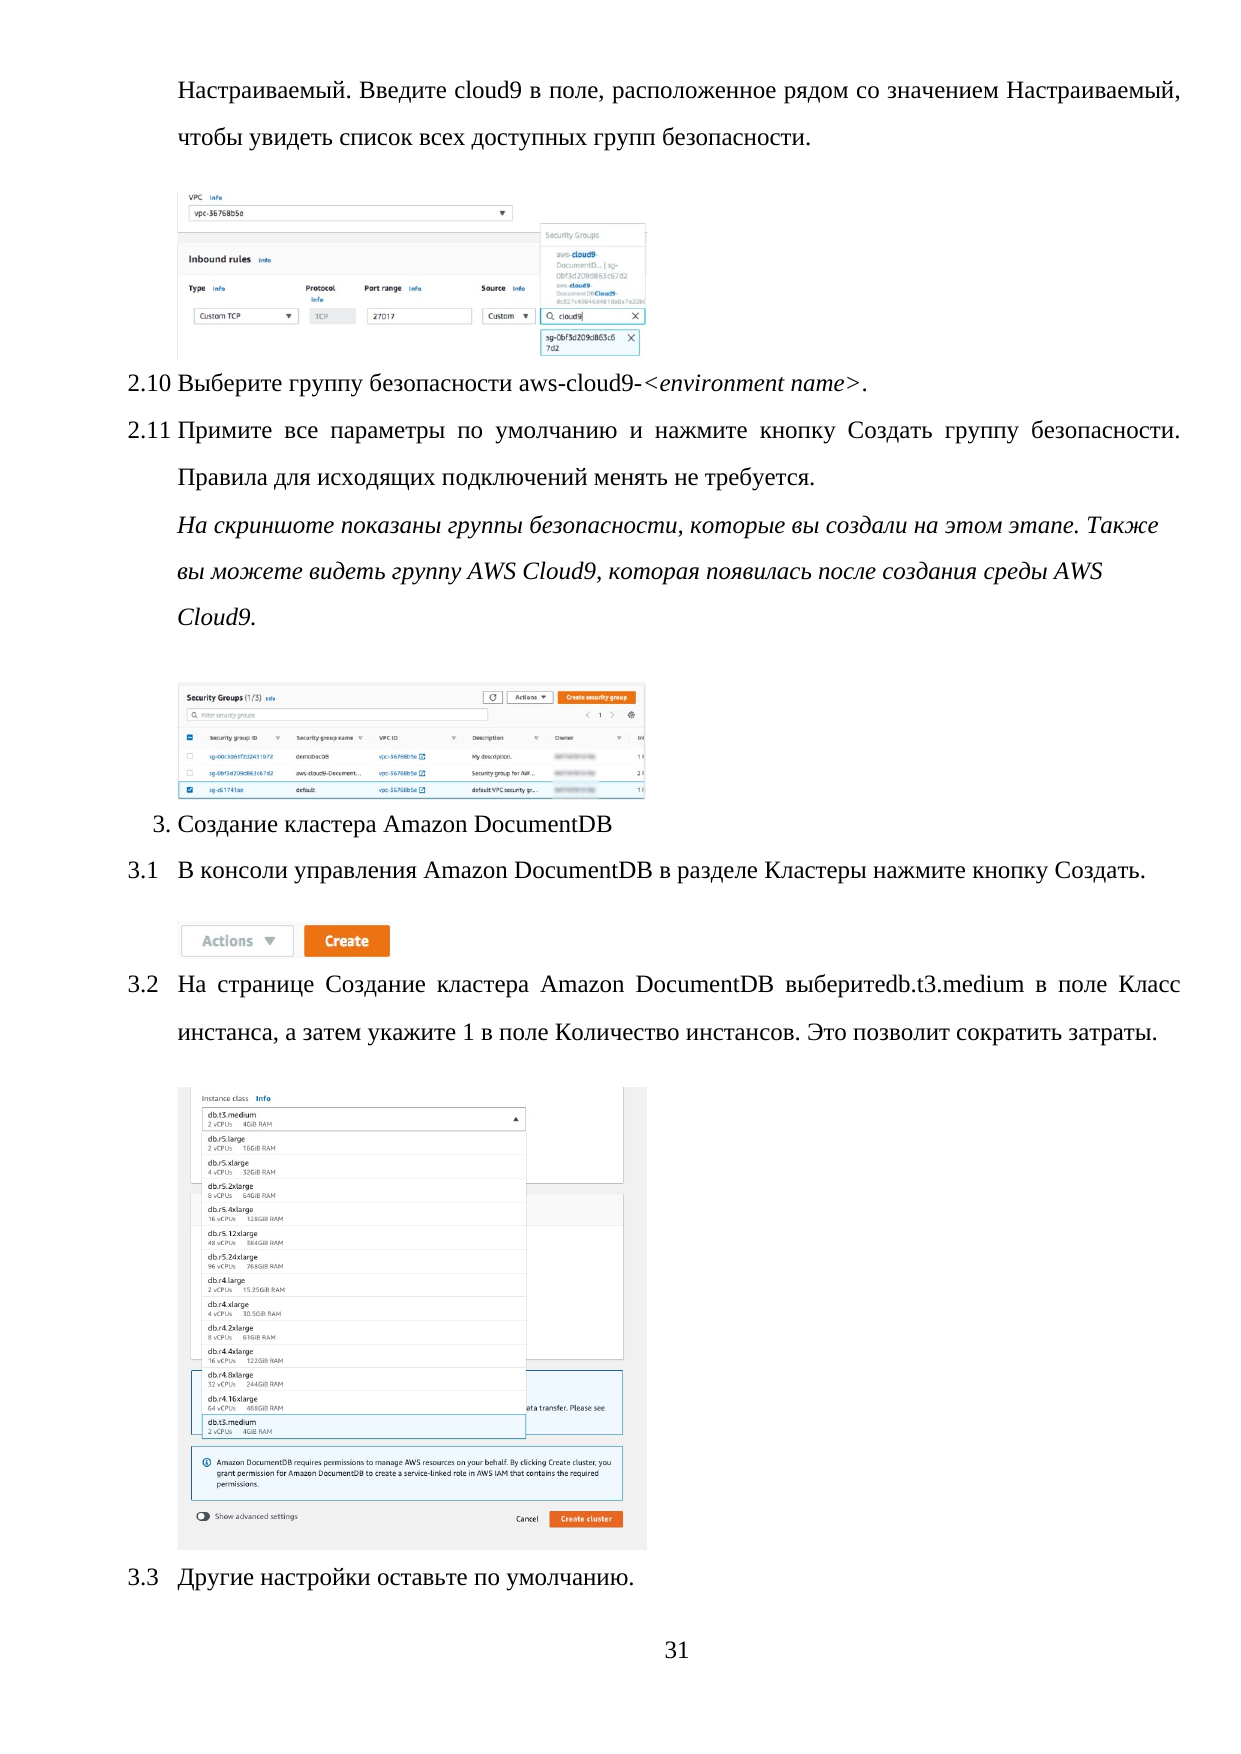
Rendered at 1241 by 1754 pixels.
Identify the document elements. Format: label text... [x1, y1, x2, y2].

text На скриншоте показаны группы безопасности, которые вы создали на этом этапе. Также вы можете видеть группу AWS Cloud9, которая появилась после создания среды AWS Cloud9. [177, 510, 1182, 631]
list В консоли управления Amazon DocumentDB в разделе Кластеры нажмите кнопку Создать. [127, 856, 1182, 884]
list Выберите группу безопасности aws-cloud9-<environment name>. [127, 368, 1182, 397]
list Настраиваемый. Введите cloud9 в поле, расположенное рядом со значением Настраиваемый, чтобы увидеть список всех доступных групп безопасности. [127, 75, 1182, 151]
list Примите все параметры по умолчанию и нажмите кнопку Создать группу безопасности. Правила для исходящих подключений менять не требуется. [127, 415, 1182, 491]
list Другие настройки оставьте по умолчанию. [127, 1562, 1182, 1591]
list Создание кластера Amazon DocumentDB [152, 809, 1182, 838]
list На странице Создание кластера Amazon DocumentDB выберитеdb.t3.medium в поле Класс инстанса, а затем укажите 1 в поле Количество инстансов. Это позволит сократить затраты. [127, 969, 1182, 1045]
